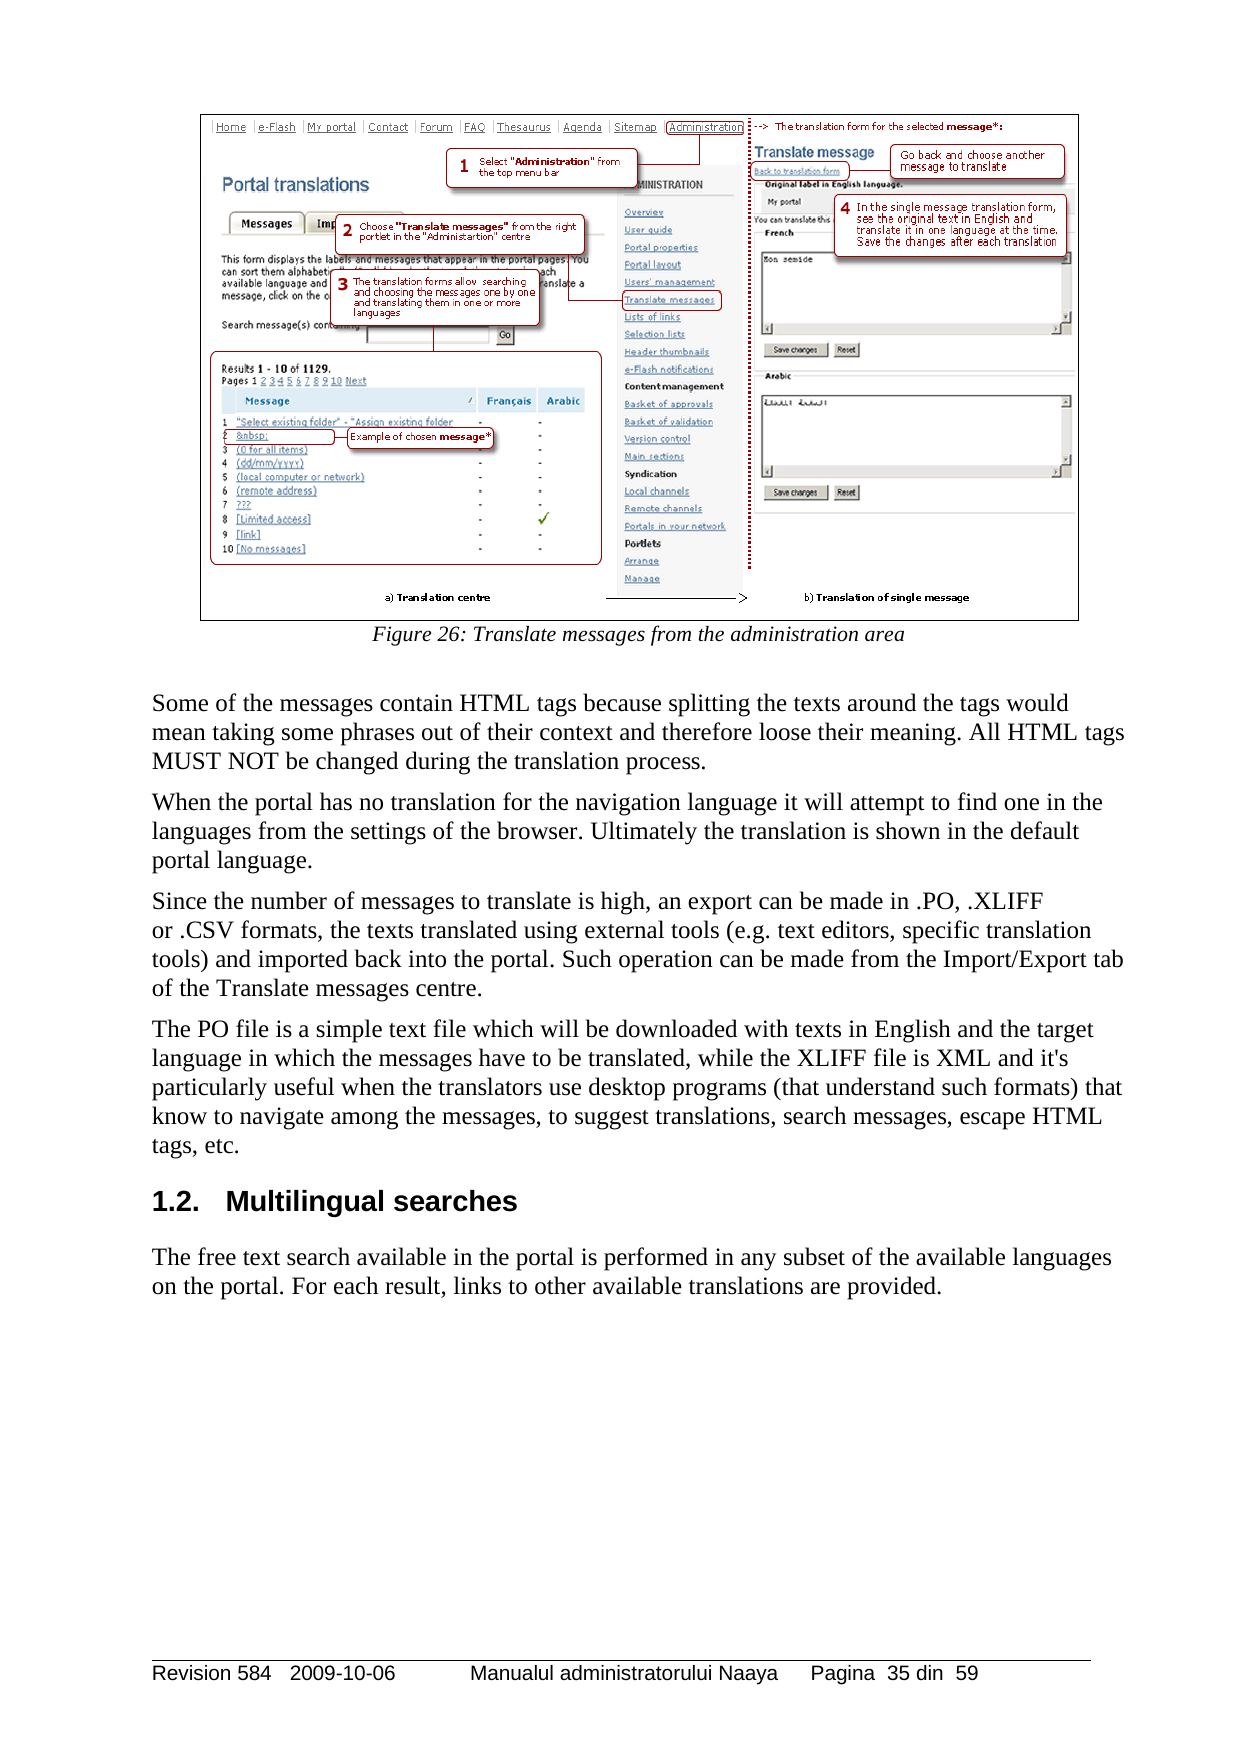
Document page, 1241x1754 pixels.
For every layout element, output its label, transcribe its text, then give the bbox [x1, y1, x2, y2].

text Some of the messages contain HTML tags because splitting the texts around the tags would mean taking some phrases out of their context and therefore loose their meaning. All HTML tags MUST NOT be changed during the translation process. [152, 688, 1128, 775]
text When the portal has no translation for the navigation language it will attempt to find one in the languages from the settings of the browser. Ultimately the translation is shown in the default portal language. [152, 787, 1128, 874]
text Figure 26: Translate messages from the administration area [133, 114, 1147, 647]
text The PO file is a simple text file which will be downloaded with texts in English and the target language in which the messages have to be translated, while the XLIFF file is XML and it's particularly useful when the translators use desktop programs (that understand such formats) that know to navigate among the messages, to suggest translations, search messages, escape HTML tags, etc. [152, 1014, 1128, 1159]
text Since the number of messages to translate is high, an export can be made in .PO, .XLIFF or .CSV formats, the texts translated using external tools (e.g. text editors, specific translation tools) and imported back into the portal. Such operation can be made from the Import/Export tab of the Translate messages centre. [152, 886, 1128, 1002]
text The free text search available in the portal is performed in any subset of the available languages on the portal. For each result, links to other available translations are provided. [152, 1242, 1128, 1300]
subtitle Multilingual searches [152, 1184, 1128, 1217]
